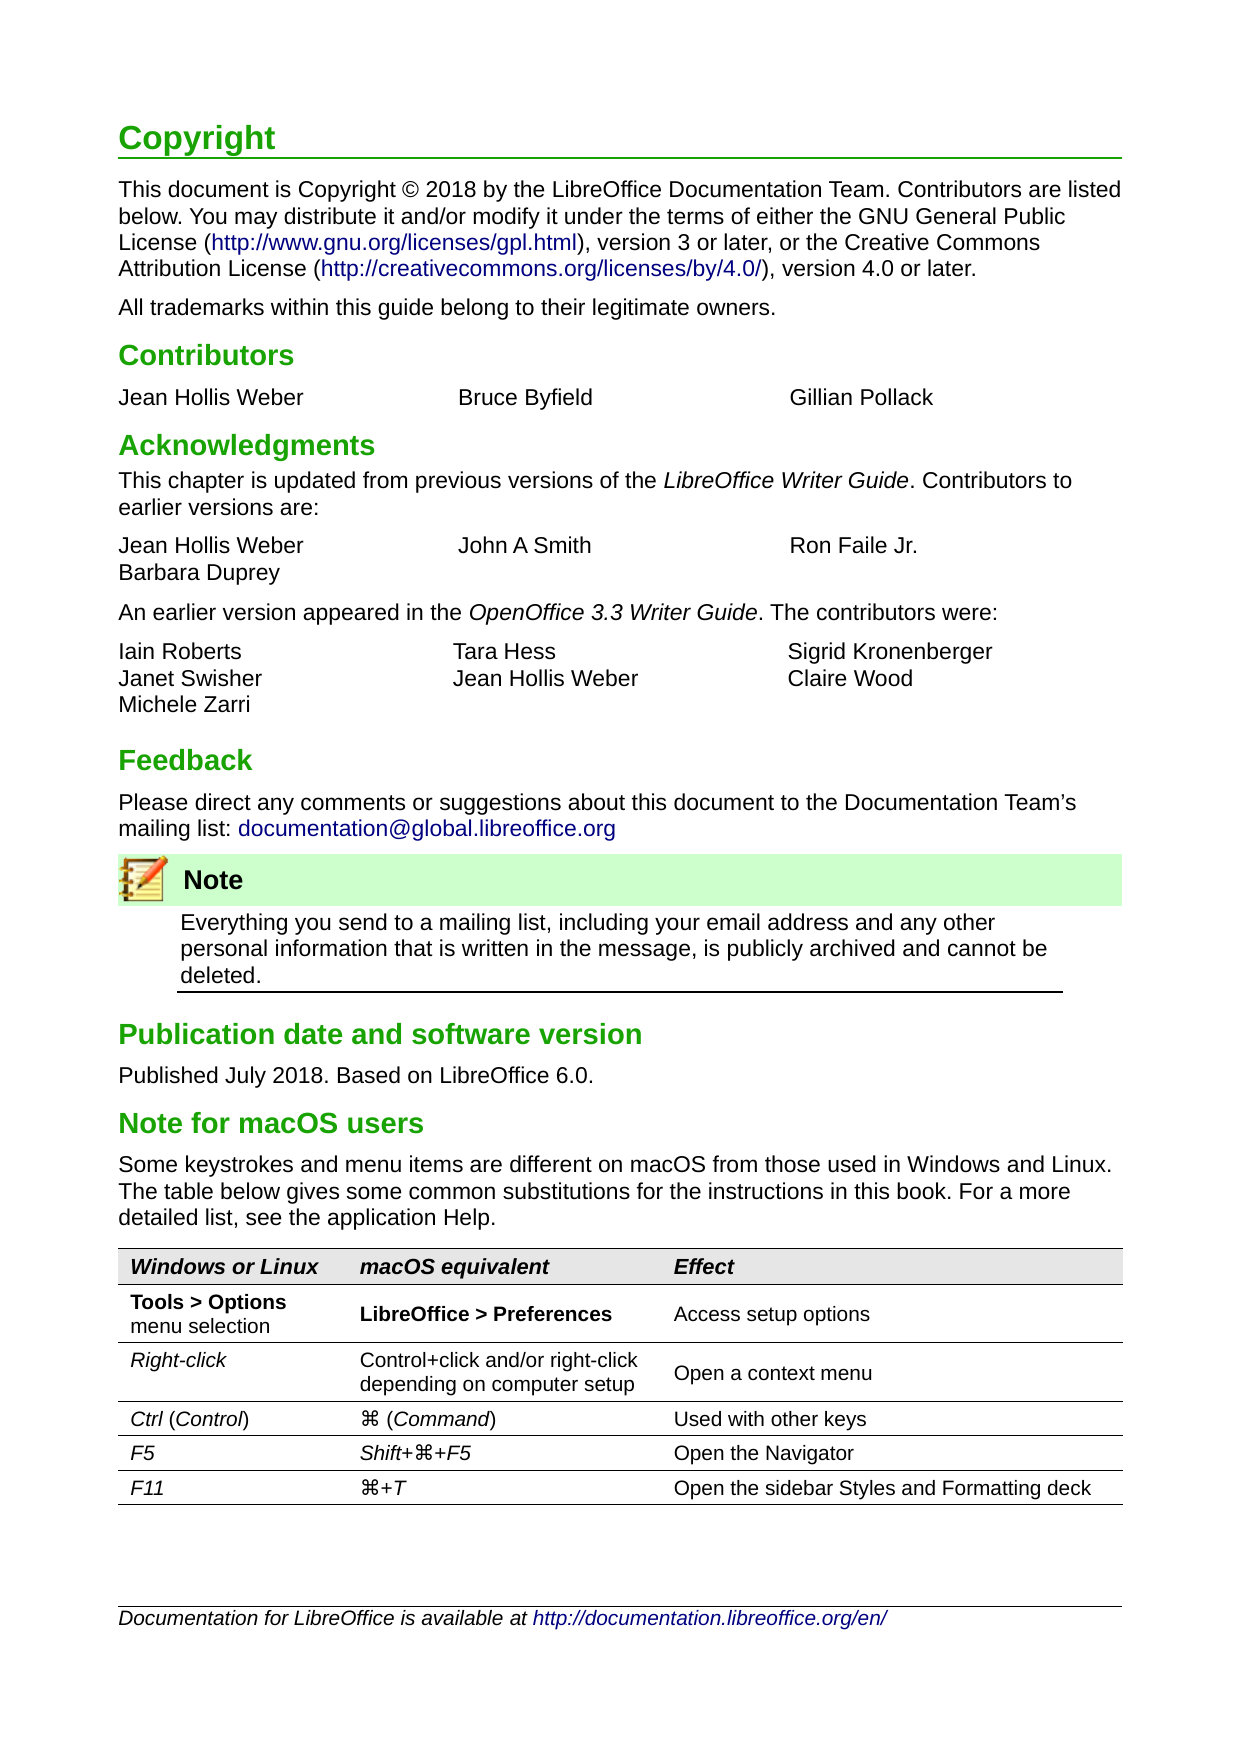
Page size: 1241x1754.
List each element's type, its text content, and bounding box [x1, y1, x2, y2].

table_cell Michele Zarri [118, 691, 453, 719]
table_cell Jean Hollis Weber [453, 665, 787, 691]
subtitle Note for macOS users [118, 1106, 1122, 1139]
table_header Iain Roberts [118, 638, 453, 664]
table_cell F5 [118, 1436, 348, 1470]
subtitle Acknowledgments [118, 428, 1122, 461]
text Published July 2018. Based on LibreOffice 6.0. [118, 1062, 1122, 1088]
table_cell [788, 691, 1122, 719]
table_cell Open the Navigator [662, 1436, 1123, 1470]
table_header Jean Hollis Weber [118, 384, 458, 410]
table_header Effect [662, 1249, 1123, 1284]
table_header Bruce Byfield [458, 384, 789, 410]
subtitle Feedback [118, 743, 1122, 777]
table_header macOS equivalent [348, 1249, 662, 1284]
table_cell Claire Wood [788, 665, 1122, 691]
text This document is Copyright © 2018 by the LibreOffice Documentation Team. Contributors are listed below. You may distribute it and/or modify it under the terms of either the GNU General Public License (http://www.gnu.org/licenses/gpl.html), version 3 or later, or the Creative Commons Attribution License (http://creativecommons.org/licenses/by/4.0/), version 4.0 or later. [118, 176, 1122, 282]
table_header Ron Faile Jr. [789, 533, 1122, 559]
table_cell Shift+⌘+F5 [348, 1436, 662, 1470]
table_cell [453, 691, 787, 719]
subtitle Contributors [118, 338, 1122, 372]
table_cell Control+click and/or right-click depending on computer setup [348, 1343, 662, 1401]
text Please direct any comments or suggestions about this document to the Documentation Team’s mailing list: documentation@global.libreoffice.org [118, 788, 1122, 841]
table_cell Janet Swisher [118, 665, 453, 691]
text An earlier version appeared in the OpenOffice 3.3 Writer Guide. The contributors were: [118, 599, 1122, 626]
table_header John A Smith [458, 533, 789, 559]
table_cell ⌘ (Command) [348, 1402, 662, 1435]
table_header Tara Hess [453, 638, 787, 664]
table_header Jean Hollis Weber [118, 533, 458, 559]
table_header Gillian Pollack [789, 384, 1122, 410]
subtitle Publication date and software version [118, 1017, 1122, 1050]
table_cell Open a context menu [662, 1343, 1123, 1401]
table_cell Open the sidebar Styles and Formatting deck [662, 1471, 1123, 1504]
table_cell Used with other keys [662, 1402, 1123, 1435]
table_header Sigrid Kronenberger [788, 638, 1122, 664]
text This chapter is updated from previous versions of the LibreOffice Writer Guide. Contributors to earlier versions are: [118, 467, 1122, 520]
table_cell Tools > Options menu selection [118, 1285, 348, 1342]
text Some keystrokes and menu items are different on macOS from those used in Windows and Linux. The table below gives some common substitutions for the instructions in this book. For a more detailed list, see the application Help. [118, 1151, 1122, 1230]
table_cell F11 [118, 1471, 348, 1504]
text All trademarks within this guide belong to their legitimate owners. [118, 294, 1122, 321]
text Everything you send to a mailing list, including your email address and any other personal information that is written in the message, is publicly archived and cannot be deleted. [177, 906, 1063, 991]
table_cell Barbara Duprey [118, 559, 458, 587]
table_cell [458, 559, 789, 587]
table_cell Access setup options [662, 1285, 1123, 1342]
subtitle Copyright [118, 118, 1122, 157]
table_cell LibreOffice > Preferences [348, 1285, 662, 1342]
table_cell [789, 559, 1122, 587]
picture [119, 854, 170, 905]
table_cell Ctrl (Control) [118, 1402, 348, 1435]
table_header Windows or Linux [118, 1249, 348, 1284]
table_cell Right-click [118, 1343, 348, 1401]
table_cell ⌘+T [348, 1471, 662, 1504]
subtitle Note [118, 854, 1122, 906]
